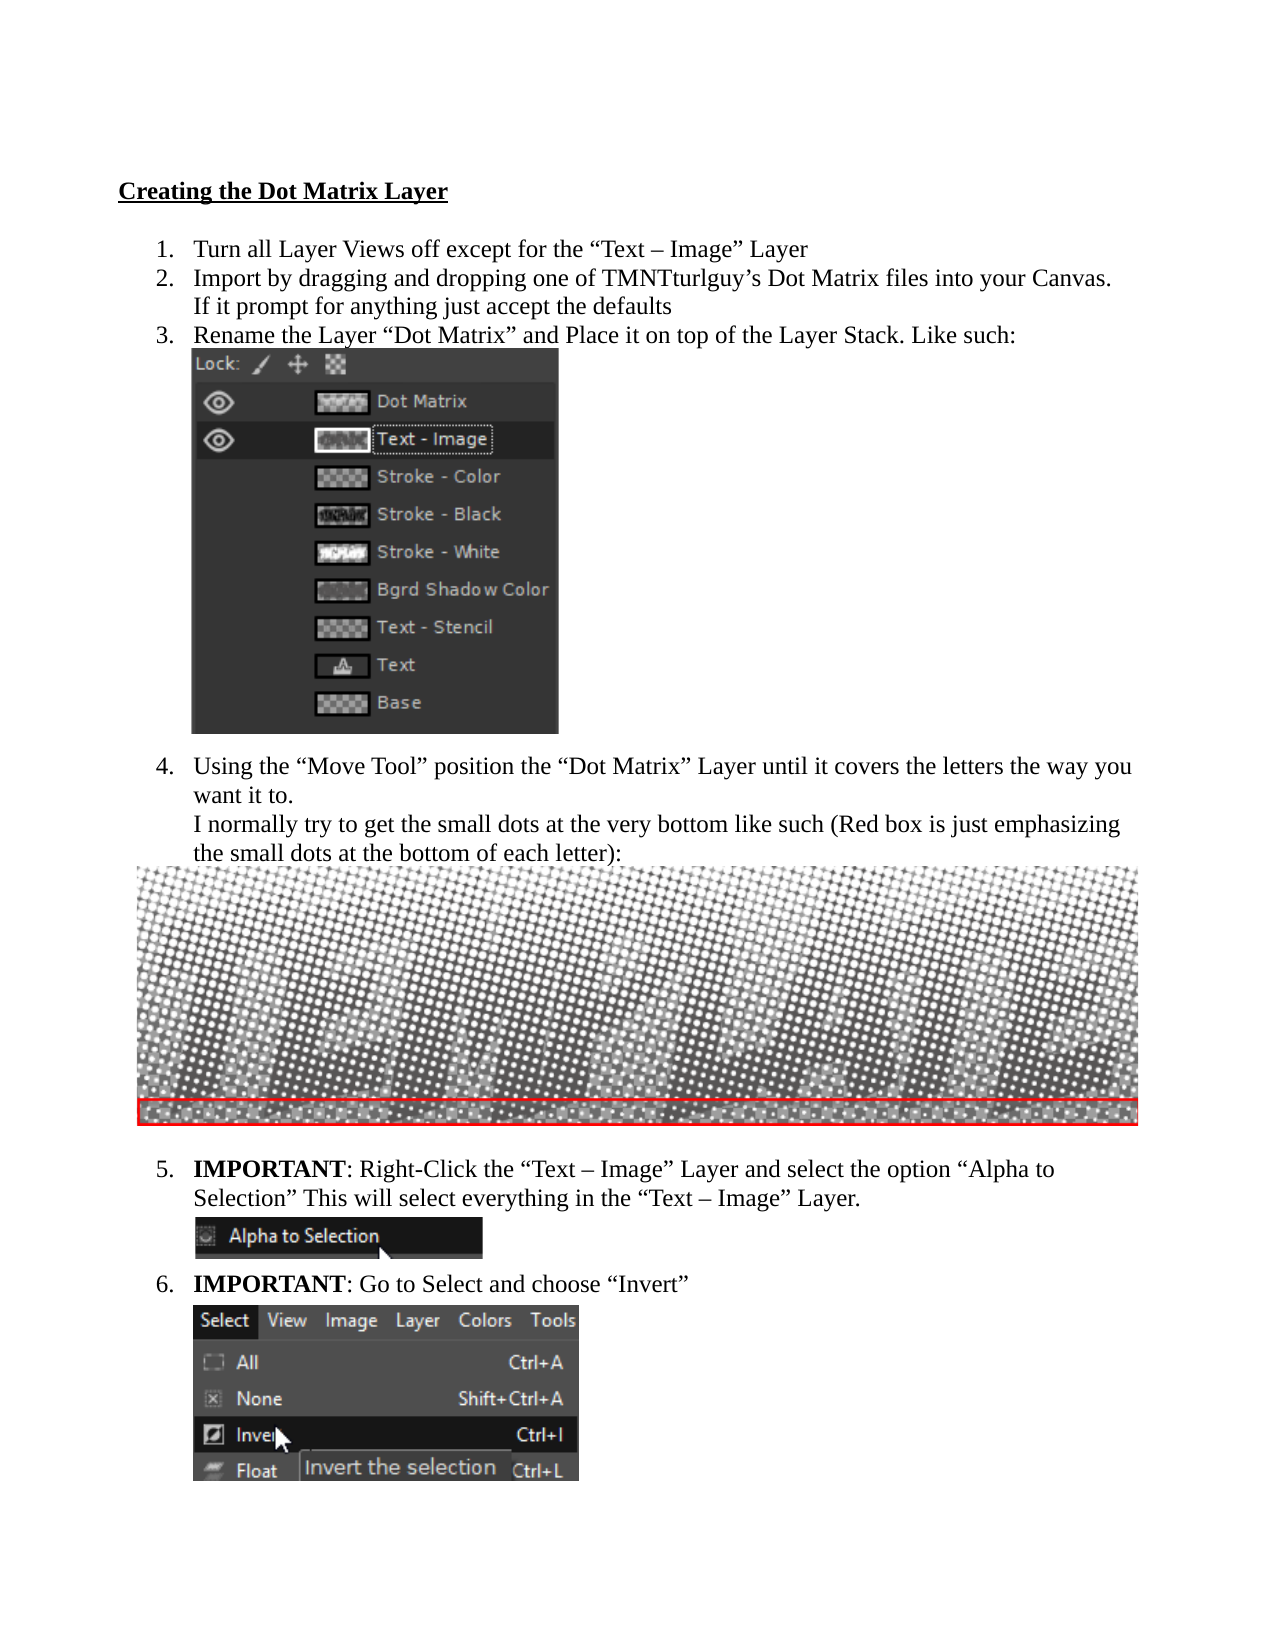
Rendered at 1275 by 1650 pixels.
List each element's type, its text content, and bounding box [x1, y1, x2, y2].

list IMPORTANT: Right-Click the “Text – Image” Layer and select the option “Alpha to Selection” This will select everything in the “Text – Image” Layer. [156, 1154, 1157, 1212]
list Rename the Layer “Dot Matrix” and Place it on top of the Layer Stack. Like such: [156, 320, 1157, 349]
list Using the “Move Tool” position the “Dot Matrix” Layer until it covers the letters the way you want it to. [156, 751, 1157, 809]
picture [191, 348, 559, 734]
text I normally try to get the small dots at the very bottom like such (Red box is just emphasizing the small dots at the bottom of each letter): [193, 809, 1157, 866]
picture [193, 1305, 579, 1481]
picture [136, 866, 1139, 1126]
text If it prompt for anything just accept the defaults [193, 291, 1157, 320]
list Turn all Layer Views off except for the “Text – Image” Layer [156, 234, 1157, 263]
picture [195, 1217, 483, 1259]
list IMPORTANT: Go to Select and choose “Invert” [156, 1269, 1157, 1298]
list Import by dragging and dropping one of TMNTturlguy’s Dot Matrix files into your Canvas. [156, 263, 1157, 291]
text Creating the Dot Matrix Layer [118, 176, 1157, 205]
